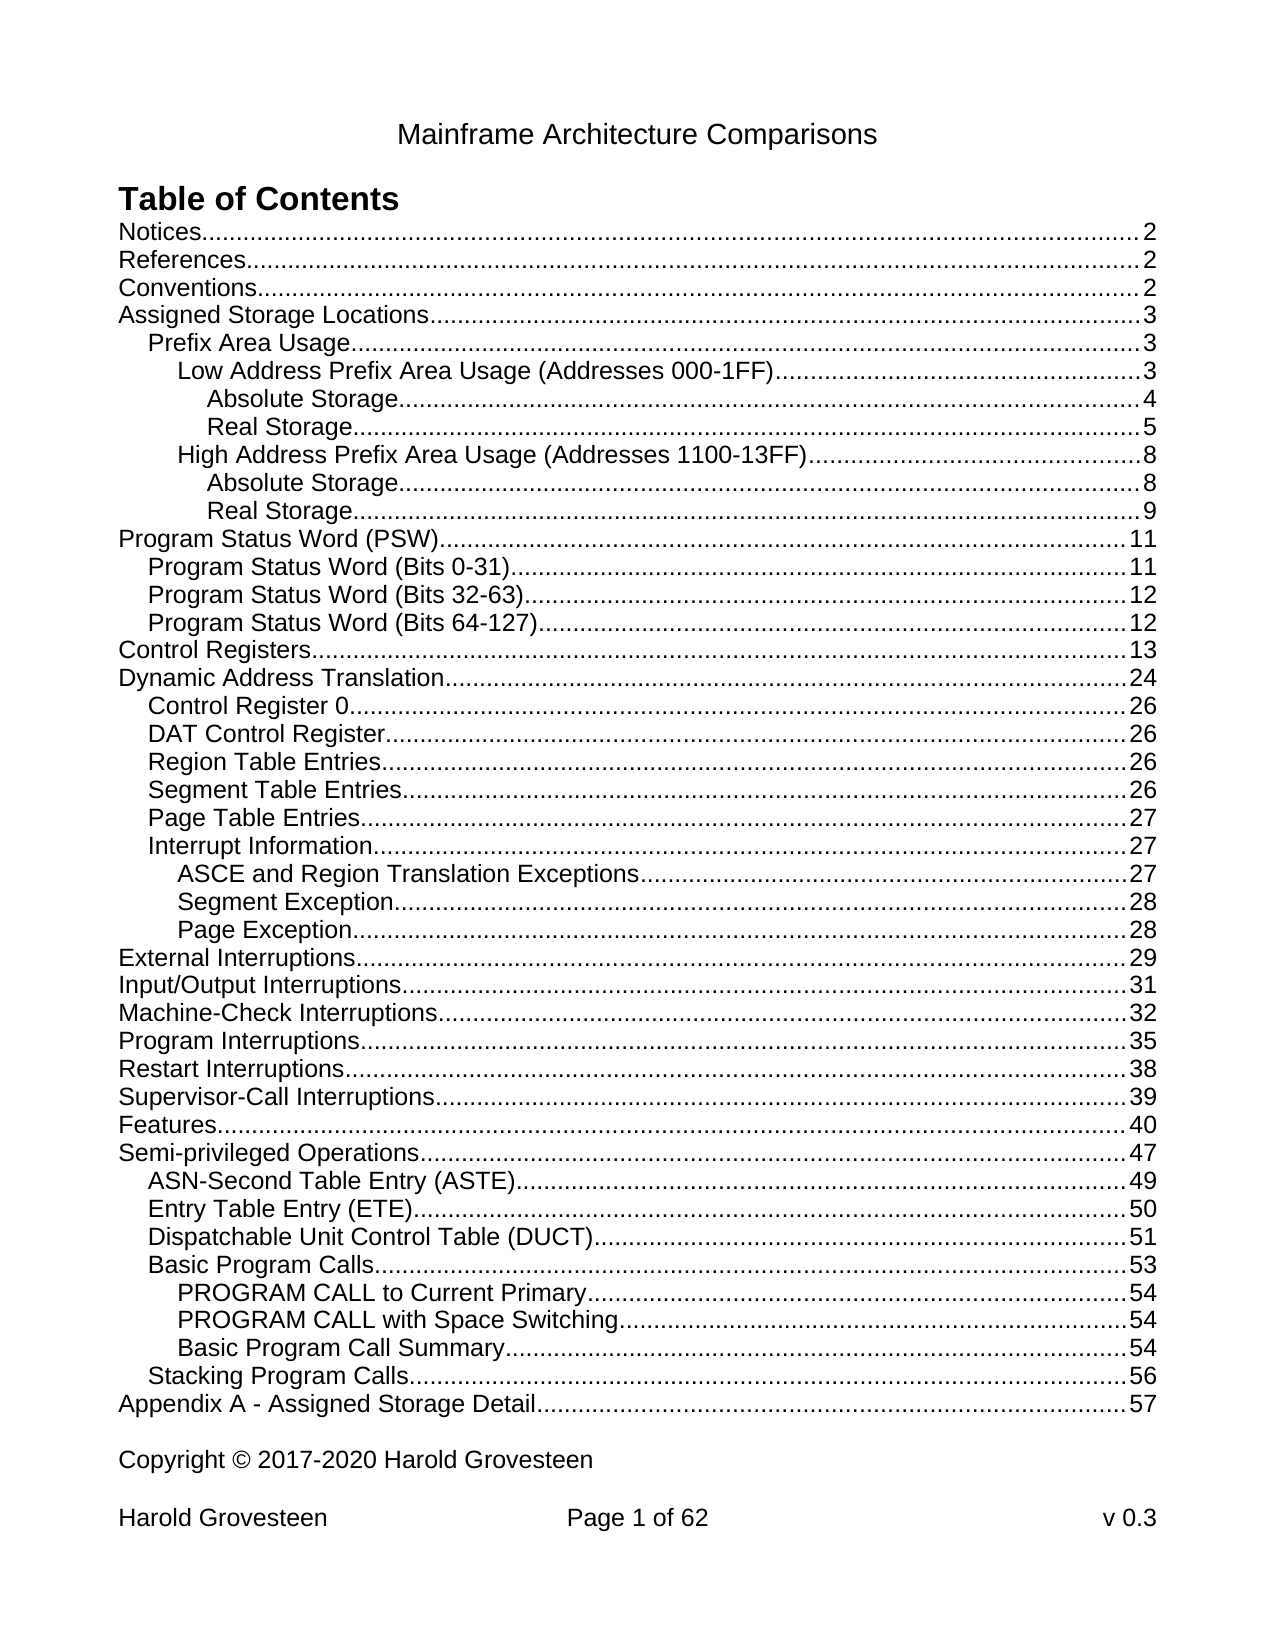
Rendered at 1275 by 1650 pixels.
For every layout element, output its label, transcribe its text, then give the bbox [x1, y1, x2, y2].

text Page Table Entries 27 [148, 804, 1157, 832]
text Appendix A - Assigned Storage Detail 57 [118, 1390, 1157, 1418]
text High Address Prefix Area Usage (Addresses 1100-13FF) 8 [177, 441, 1157, 469]
text Input/Output Interruptions 31 [118, 971, 1157, 999]
text Region Table Entries 26 [148, 748, 1157, 776]
text Features 40 [118, 1111, 1157, 1139]
text ASN-Second Table Entry (ASTE) 49 [148, 1167, 1157, 1194]
text Prefix Area Usage 3 [148, 329, 1157, 357]
text Assigned Storage Locations 3 [118, 301, 1157, 329]
text Dynamic Address Translation 24 [118, 664, 1157, 692]
text Machine-Check Interruptions 32 [118, 999, 1157, 1027]
text Stacking Program Calls 56 [148, 1362, 1157, 1390]
text Semi-privileged Operations 47 [118, 1139, 1157, 1167]
text Segment Table Entries 26 [148, 776, 1157, 804]
subtitle Table of Contents [118, 180, 1157, 217]
text Conventions 2 [118, 273, 1157, 301]
text Restart Interruptions 38 [118, 1055, 1157, 1083]
text PROGRAM CALL with Space Switching 54 [177, 1306, 1157, 1334]
text Absolute Storage 4 [207, 385, 1157, 413]
text Real Storage 9 [207, 497, 1157, 524]
text Control Register 0 26 [148, 692, 1157, 720]
text Program Interruptions 35 [118, 1027, 1157, 1055]
text Program Status Word (Bits 32-63) 12 [148, 580, 1157, 608]
text DAT Control Register 26 [148, 720, 1157, 748]
text ASCE and Region Translation Exceptions 27 [177, 859, 1157, 887]
text Program Status Word (PSW) 11 [118, 524, 1157, 552]
text Program Status Word (Bits 64-127) 12 [148, 608, 1157, 636]
text PROGRAM CALL to Current Primary 54 [177, 1278, 1157, 1306]
text Program Status Word (Bits 0-31) 11 [148, 552, 1157, 580]
text Supervisor-Call Interruptions 39 [118, 1083, 1157, 1111]
text Entry Table Entry (ETE) 50 [148, 1194, 1157, 1222]
text Notices 2 [118, 217, 1157, 245]
text Copyright © 2017-2020 Harold Grovesteen [118, 1446, 1157, 1474]
text Basic Program Calls 53 [148, 1250, 1157, 1278]
text Real Storage 5 [207, 413, 1157, 441]
text Basic Program Call Summary 54 [177, 1334, 1157, 1362]
text Dispatchable Unit Control Table (DUCT) 51 [148, 1222, 1157, 1250]
text External Interruptions 29 [118, 943, 1157, 971]
text Absolute Storage 8 [207, 469, 1157, 497]
text Page Exception 28 [177, 915, 1157, 943]
text Control Registers 13 [118, 636, 1157, 664]
text Interrupt Information 27 [148, 832, 1157, 859]
text Segment Exception 28 [177, 887, 1157, 915]
text Low Address Prefix Area Usage (Addresses 000-1FF) 3 [177, 357, 1157, 385]
text References 2 [118, 245, 1157, 273]
